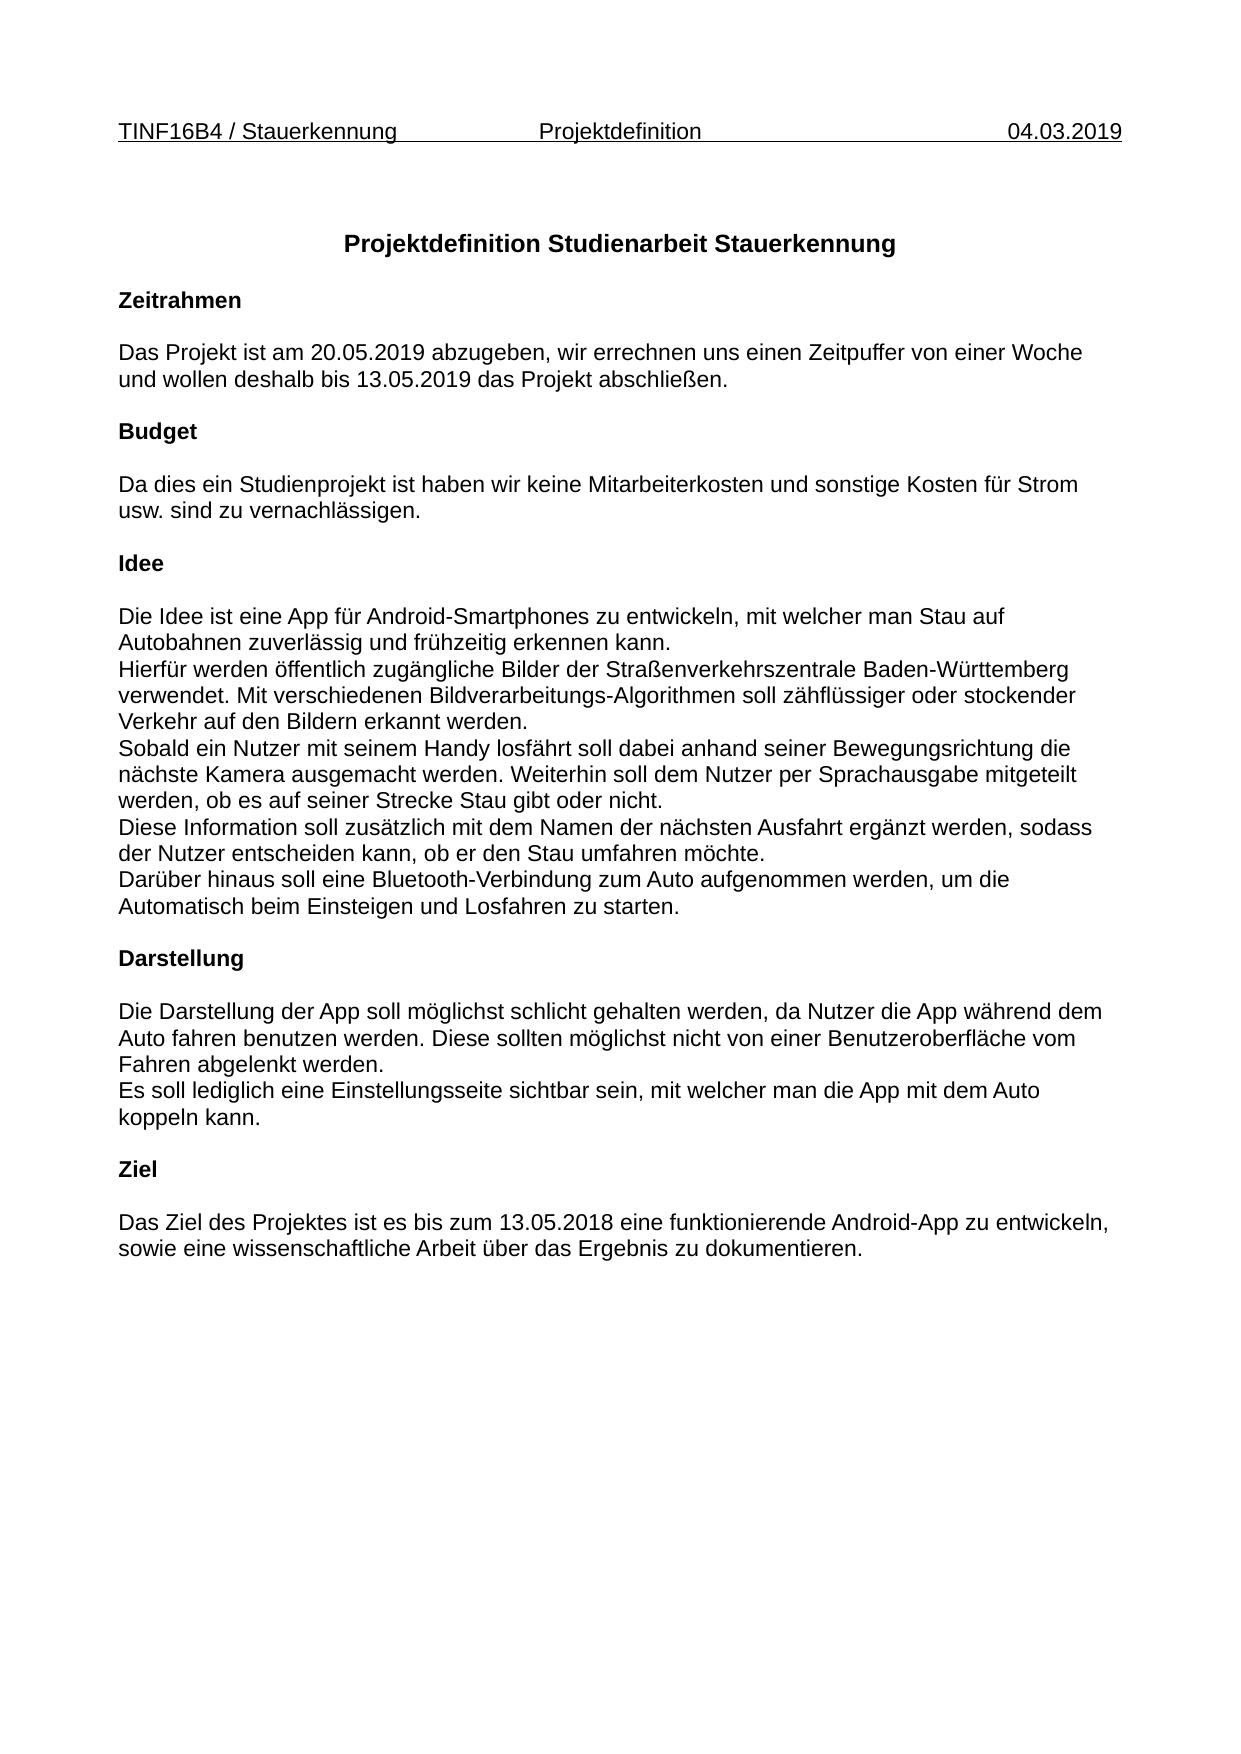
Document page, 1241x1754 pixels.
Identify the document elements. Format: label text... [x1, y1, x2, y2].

text Budget [118, 418, 1122, 445]
text Hierfür werden öffentlich zugängliche Bilder der Straßenverkehrszentrale Baden-Württemberg verwendet. Mit verschiedenen Bildverarbeitungs-Algorithmen soll zähflüssiger oder stockender Verkehr auf den Bildern erkannt werden. [118, 656, 1122, 734]
text Darstellung [118, 945, 1122, 972]
text Zeitrahmen [118, 287, 1122, 313]
text Die Idee ist eine App für Android-Smartphones zu entwickeln, mit welcher man Stau auf Autobahnen zuverlässig und frühzeitig erkennen kann. [118, 603, 1122, 656]
text Darüber hinaus soll eine Bluetooth-Verbindung zum Auto aufgenommen werden, um die Automatisch beim Einsteigen und Losfahren zu starten. [118, 866, 1122, 919]
text Sobald ein Nutzer mit seinem Handy losfährt soll dabei anhand seiner Bewegungsrichtung die nächste Kamera ausgemacht werden. Weiterhin soll dem Nutzer per Sprachausgabe mitgeteilt werden, ob es auf seiner Strecke Stau gibt oder nicht. [118, 734, 1122, 814]
text Die Darstellung der App soll möglichst schlicht gehalten werden, da Nutzer die App während dem Auto fahren benutzen werden. Diese sollten möglichst nicht von einer Benutzeroberfläche vom Fahren abgelenkt werden. [118, 998, 1122, 1077]
text Ziel [118, 1156, 1122, 1183]
text Idee [118, 550, 1122, 576]
text Diese Information soll zusätzlich mit dem Namen der nächsten Ausfahrt ergänzt werden, sodass der Nutzer entscheiden kann, ob er den Stau umfahren möchte. [118, 814, 1122, 866]
text Das Projekt ist am 20.05.2019 abzugeben, wir errechnen uns einen Zeitpuffer von einer Woche und wollen deshalb bis 13.05.2019 das Projekt abschließen. [118, 339, 1122, 392]
text Das Ziel des Projektes ist es bis zum 13.05.2018 eine funktionierende Android-App zu entwickeln, sowie eine wissenschaftliche Arbeit über das Ergebnis zu dokumentieren. [118, 1209, 1122, 1262]
text Da dies ein Studienprojekt ist haben wir keine Mitarbeiterkosten und sonstige Kosten für Strom usw. sind zu vernachlässigen. [118, 471, 1122, 524]
text Es soll lediglich eine Einstellungsseite sichtbar sein, mit welcher man die App mit dem Auto koppeln kann. [118, 1077, 1122, 1130]
text Projektdefinition Studienarbeit Stauerkennung [118, 229, 1122, 258]
